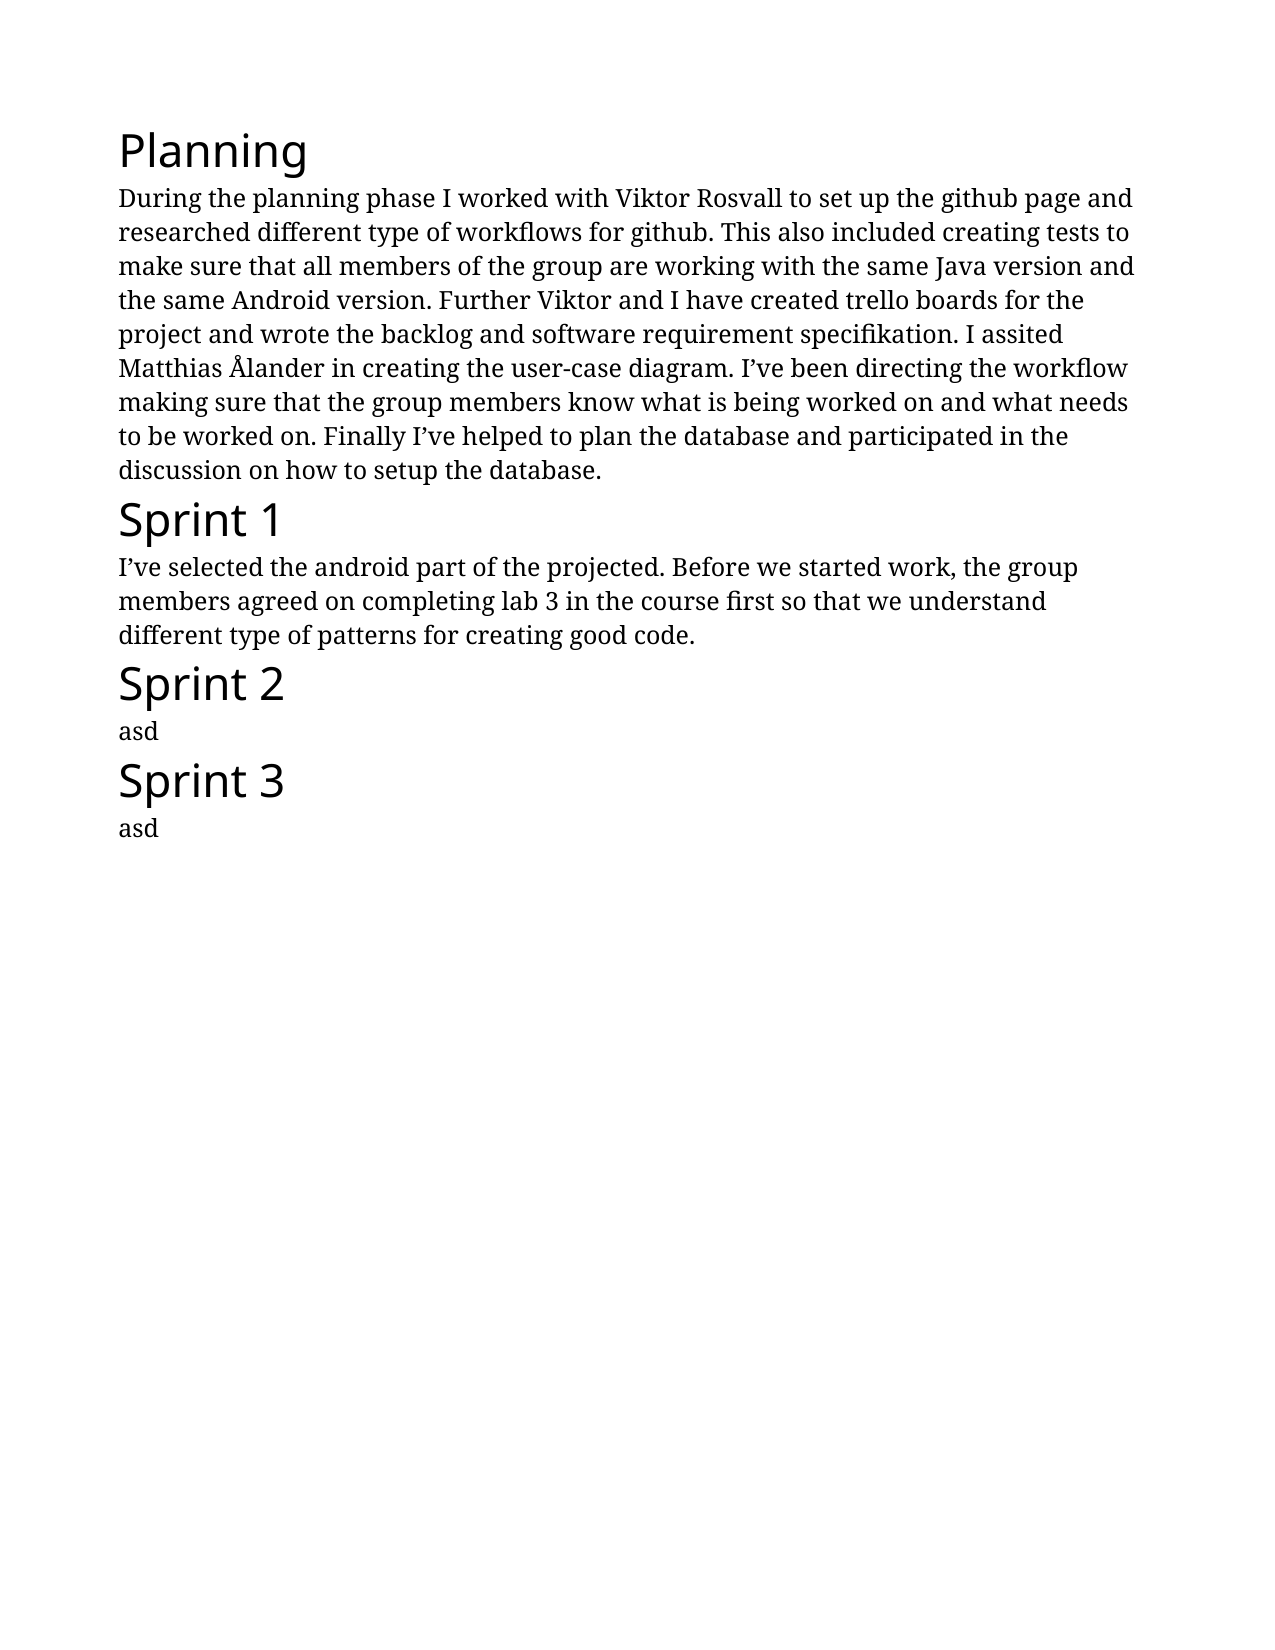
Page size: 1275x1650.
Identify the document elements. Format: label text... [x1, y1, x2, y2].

text asd [118, 714, 1157, 748]
text Sprint 3 [118, 748, 1157, 811]
text During the planning phase I worked with Viktor Rosvall to set up the github page and researched different type of workflows for github. This also included creating tests to make sure that all members of the group are working with the same Java version and the same Android version. Further Viktor and I have created trello boards for the project and wrote the backlog and software requirement specifikation. I assited Matthias Ålander in creating the user-case diagram. I’ve been directing the workflow making sure that the group members know what is being worked on and what needs to be worked on. Finally I’ve helped to plan the database and participated in the discussion on how to setup the database. [118, 181, 1157, 487]
text Sprint 1 [118, 487, 1157, 549]
text Planning [118, 118, 1157, 181]
text asd [118, 811, 1157, 844]
text I’ve selected the android part of the projected. Before we started work, the group members agreed on completing lab 3 in the course first so that we understand different type of patterns for creating good code. [118, 549, 1157, 652]
text Sprint 2 [118, 652, 1157, 714]
